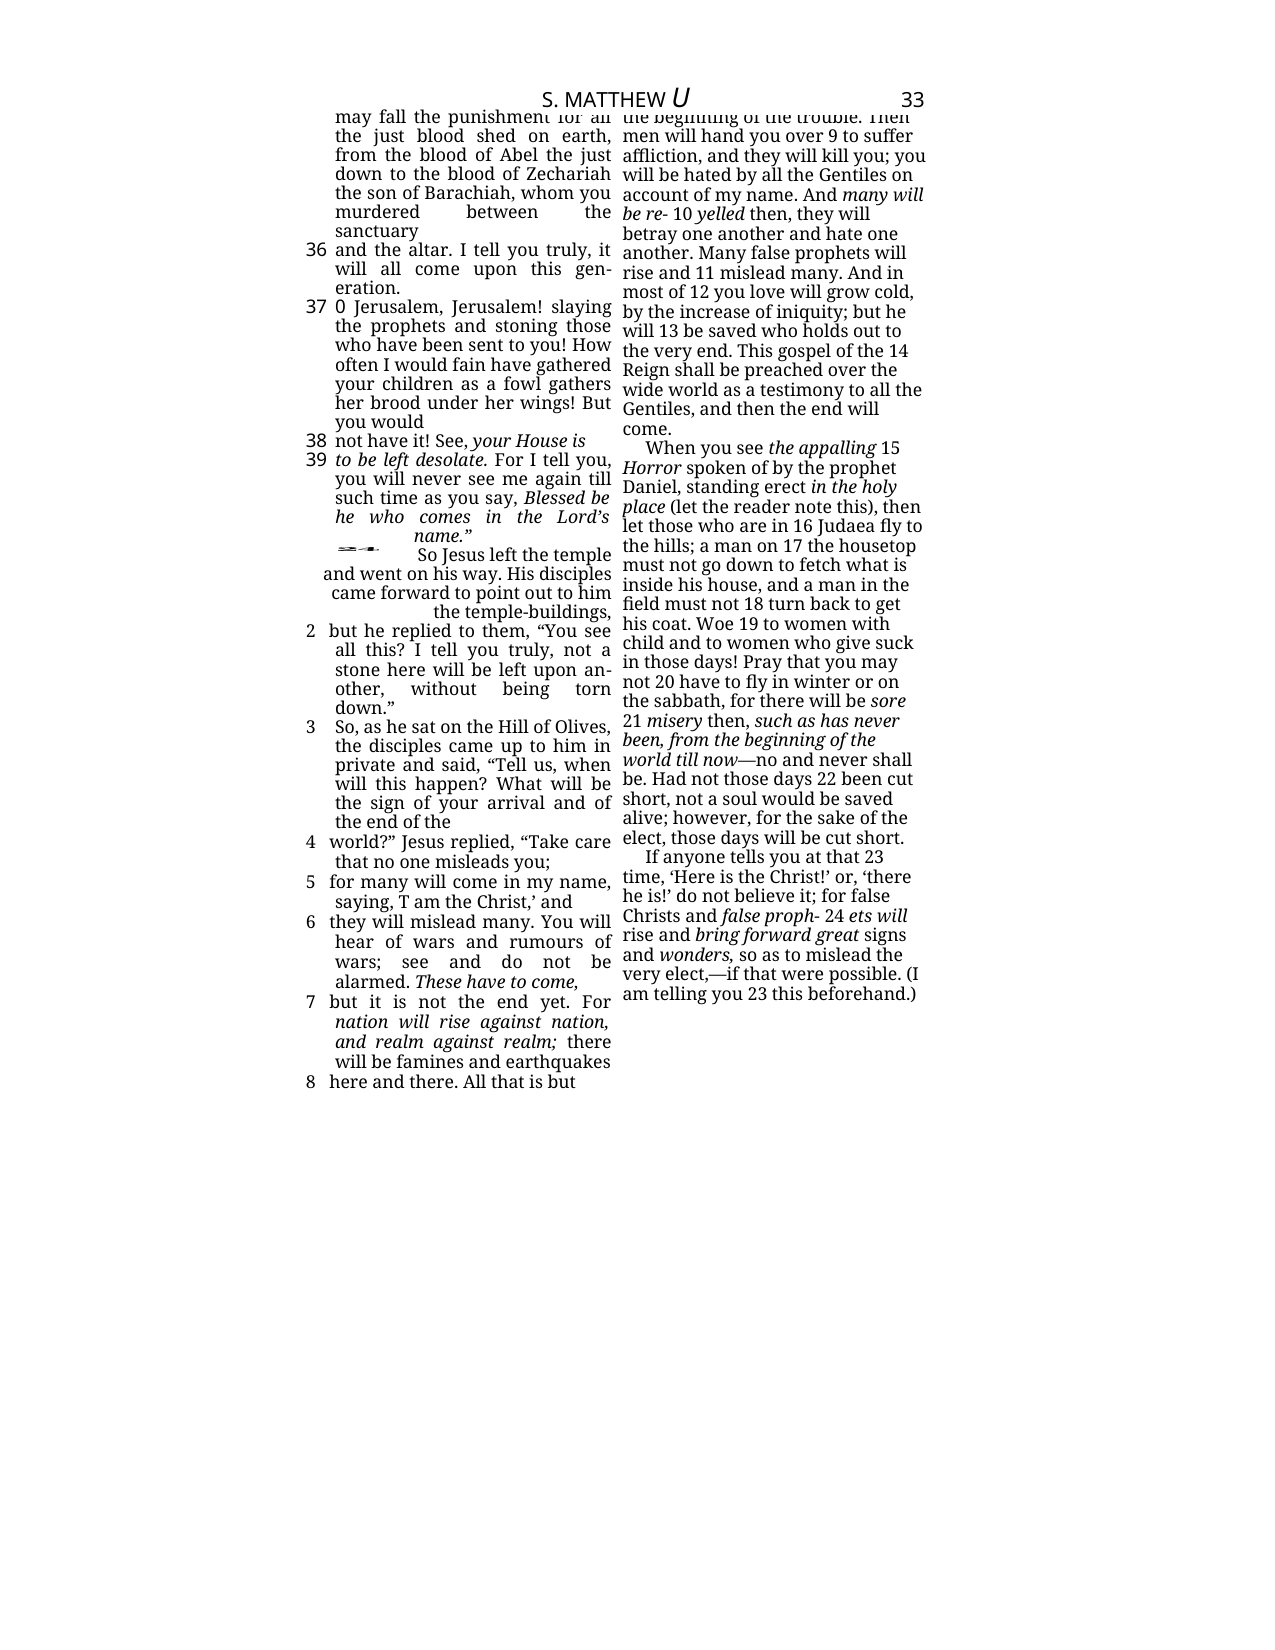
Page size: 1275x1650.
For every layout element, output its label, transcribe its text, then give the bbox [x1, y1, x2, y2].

list So, as he sat on the Hill of Olives, the disciples came up to him in private and said, “Tell us, when will this happen? What will be the sign of your arrival and of the end of the [306, 718, 612, 832]
picture [338, 547, 379, 551]
list world?” Jesus replied, “Take care that no one misleads you; [306, 832, 612, 872]
list not have it! See, your House is [306, 432, 612, 451]
list to be left desolate. For I tell you, you will never see me again till such time as you say, Blessed be he who comes in the Lord’s name.” [306, 451, 612, 546]
list 0 Jerusalem, Jerusalem! slay­ing the prophets and stoning those who have been sent to you! How often I would fain have gathered your children as a fowl gathers her brood under her wings! But you would [306, 298, 612, 432]
text the beginning of the trouble. Then men will hand you over 9 to suffer affliction, and they will kill you; you will be hated by all the Gentiles on account of my name. And many will be re- 10 yelled then, they will betray one another and hate one another. Many false prophets will rise and 11 mislead many. And in most of 12 you love will grow cold, by the increase of iniquity; but he will 13 be saved who holds out to the very end. This gospel of the 14 Reign shall be preached over the wide world as a testimony to all the Gentiles, and then the end will come. [622, 108, 928, 439]
list and the altar. I tell you truly, it will all come upon this gen­eration. [306, 241, 612, 298]
list they will mislead many. You will hear of wars and rumours of wars; see and do not be alarmed. These have to come, [306, 912, 612, 992]
list here and there. All that is but [306, 1072, 612, 1092]
list but it is not the end yet. For nation will rise against nation, and realm against realm; there will be famines and earthquakes [306, 992, 612, 1072]
text When you see the appalling 15 Horror spoken of by the proph­et Daniel, standing erect in the holy place (let the reader note this), then let those who are in 16 Judaea fly to the hills; a man on 17 the housetop must not go down to fetch what is inside his house, and a man in the field must not 18 turn back to get his coat. Woe 19 to women with child and to women who give suck in those days! Pray that you may not 20 have to fly in winter or on the sabbath, for there will be sore 21 misery then, such as has never been, from the beginning of the world till now—no and never shall be. Had not those days 22 been cut short, not a soul would be saved alive; however, for the sake of the elect, those days will be cut short. [622, 439, 928, 848]
list but he replied to them, “You see all this? I tell you truly, not a stone here will be left upon an­other, without being torn down.” [306, 623, 612, 718]
list for many will come in my name, saying, T am the Christ,’ and [306, 872, 612, 912]
text So Jesus left the temple and went on his way. His disciples came forward to point out to him the temple-buildings, [306, 546, 612, 623]
text If anyone tells you at that 23 time, ‘Here is the Christ!’ or, ‘there he is!’ do not believe it; for false Christs and false proph- 24 ets will rise and bring forward great signs and wonders, so as to mislead the very elect,—if that were possible. (I am telling you 23 this beforehand.) [622, 848, 928, 1004]
text may fall the punishment for all the just blood shed on earth, from the blood of Abel the just down to the blood of Zechariah the son of Barachiah, whom you murdered between the sanctuary [335, 108, 612, 241]
